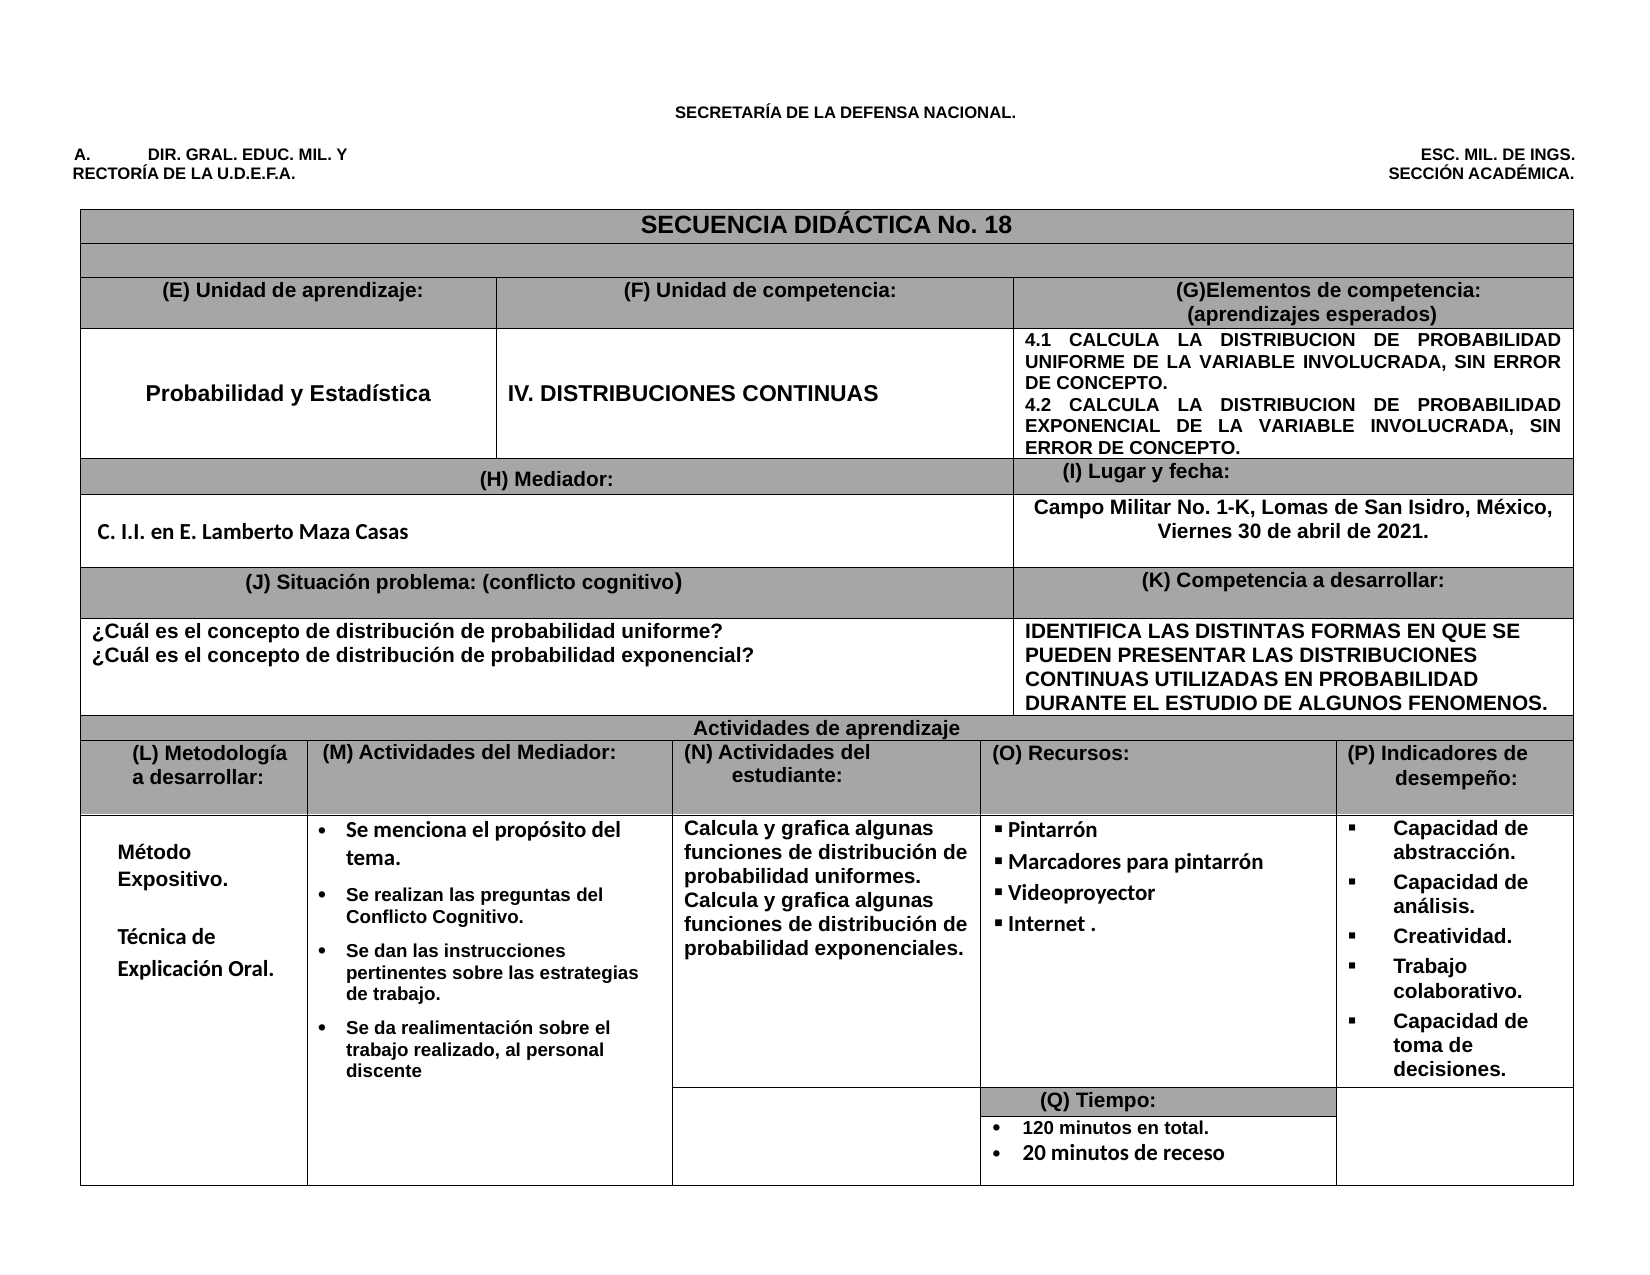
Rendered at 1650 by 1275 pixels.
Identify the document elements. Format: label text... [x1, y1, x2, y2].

table_cell (E) Unidad de aprendizaje: [81, 278, 496, 328]
table_cell Se menciona el propósito del tema. Se realizan las preguntas del Conflicto Cognitivo. Se dan las instrucciones pertinentes sobre las estrategias de trabajo. Se da realimentación sobre el trabajo realizado, al personal discente [308, 816, 672, 1185]
table_cell Calcula y grafica algunas funciones de distribución de probabilidad uniformes. Calcula y grafica algunas funciones de distribución de probabilidad exponenciales. [673, 816, 980, 1087]
table_cell Método Expositivo. Técnica de Explicación Oral. [81, 816, 307, 1185]
table_cell IDENTIFICA LAS DISTINTAS FORMAS EN QUE SE PUEDEN PRESENTAR LAS DISTRIBUCIONES CONTINUAS UTILIZADAS EN PROBABILIDAD DURANTE EL ESTUDIO DE ALGUNOS FENOMENOS. [1014, 619, 1573, 715]
table_cell (O) Recursos: [981, 741, 1336, 814]
table_cell (P) Indicadores de desempeño: [1337, 741, 1573, 814]
table_cell 4.1 CALCULA LA DISTRIBUCION DE PROBABILIDAD UNIFORME DE LA VARIABLE INVOLUCRADA, SIN ERROR DE CONCEPTO. 4.2 CALCULA LA DISTRIBUCION DE PROBABILIDAD EXPONENCIAL DE LA VARIABLE INVOLUCRADA, SIN ERROR DE CONCEPTO. [1014, 329, 1573, 458]
table_cell Probabilidad y Estadística [81, 329, 496, 458]
text RECTORÍA DE LA U.D.E.F.A. SECCIÓN ACADÉMICA. [72, 164, 1580, 183]
table_cell [81, 244, 1573, 277]
table_cell IV. DISTRIBUCIONES CONTINUAS [497, 329, 1013, 458]
table_cell ¿Cuál es el concepto de distribución de probabilidad uniforme? ¿Cuál es el concepto de distribución de probabilidad exponencial? [81, 619, 1013, 715]
table_cell (L) Metodología a desarrollar: [81, 741, 307, 814]
table_cell (M) Actividades del Mediador: [308, 741, 672, 814]
table_cell Capacidad de abstracción. Capacidad de análisis. Creatividad. Trabajo colaborativo. Capacidad de toma de decisiones. [1337, 816, 1573, 1087]
table_cell (K) Competencia a desarrollar: [1014, 568, 1573, 618]
table_cell Campo Militar No. 1-K, Lomas de San Isidro, México, Viernes 30 de abril de 2021. [1014, 495, 1573, 567]
table_cell (F) Unidad de competencia: [497, 278, 1013, 328]
table_cell (J) Situación problema: (conflicto cognitivo) [81, 568, 1013, 618]
table_cell Actividades de aprendizaje [81, 716, 1573, 740]
table_cell [673, 1088, 980, 1185]
table_cell (G)Elementos de competencia: (aprendizajes esperados) [1014, 278, 1573, 328]
table_cell 120 minutos en total. 20 minutos de receso [981, 1117, 1336, 1185]
table_cell (Q) Tiempo: [981, 1088, 1336, 1116]
table_header SECUENCIA DIDÁCTICA No. 18 [81, 210, 1573, 243]
list DIR. GRAL. EDUC. MIL. Y ESC. MIL. DE INGS. [74, 145, 1580, 164]
table_cell Pintarrón Marcadores para pintarrón Videoproyector Internet . [981, 816, 1336, 1087]
text SECRETARÍA DE LA DEFENSA NACIONAL. [111, 103, 1580, 122]
table_cell (I) Lugar y fecha: [1014, 459, 1573, 494]
table_cell (H) Mediador: [81, 459, 1013, 494]
table_cell (N) Actividades del estudiante: [673, 741, 980, 814]
table_cell C. I.I. en E. Lamberto Maza Casas [81, 495, 1013, 567]
table_cell [1337, 1088, 1573, 1185]
